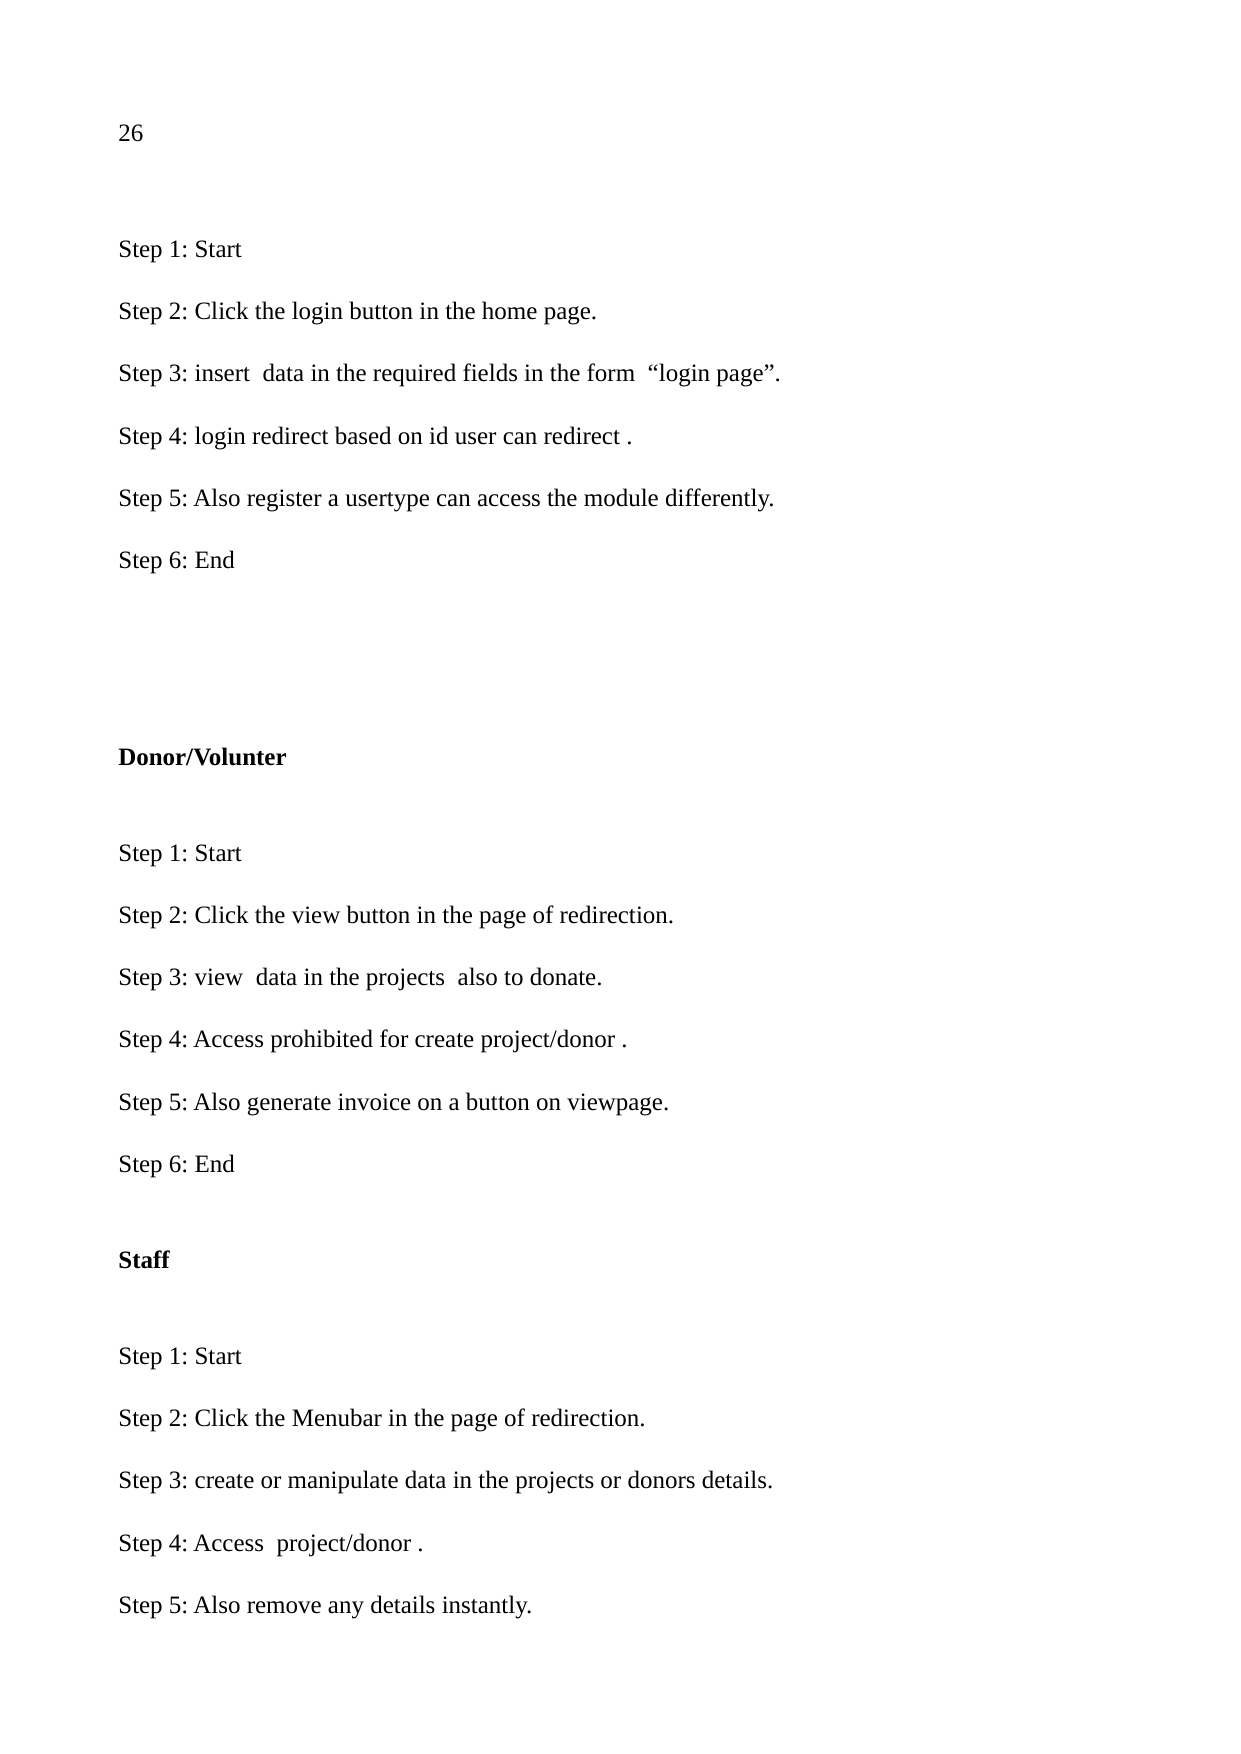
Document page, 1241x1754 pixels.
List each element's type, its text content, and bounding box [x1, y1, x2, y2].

text Step 2: Click the login button in the home page. [118, 296, 1122, 325]
text Step 2: Click the view button in the page of redirection. [118, 900, 1122, 929]
text Step 3: view data in the projects also to donate. [118, 962, 1122, 991]
text Donor/Volunter [118, 742, 1122, 771]
text Step 6: End [118, 545, 1122, 574]
text Step 1: Start [118, 234, 1122, 263]
text Staff [118, 1245, 1122, 1274]
text Step 6: End [118, 1149, 1122, 1178]
text Step 2: Click the Menubar in the page of redirection. [118, 1403, 1122, 1432]
text Step 5: Also register a usertype can access the module differently. [118, 483, 1122, 512]
text Step 5: Also remove any details instantly. [118, 1590, 1122, 1619]
text Step 1: Start [118, 838, 1122, 866]
text Step 4: login redirect based on id user can redirect . [118, 421, 1122, 449]
text Step 3: create or manipulate data in the projects or donors details. [118, 1465, 1122, 1494]
text Step 1: Start [118, 1341, 1122, 1369]
text Step 4: Access prohibited for create project/donor . [118, 1024, 1122, 1053]
text Step 4: Access project/donor . [118, 1528, 1122, 1556]
text Step 5: Also generate invoice on a button on viewpage. [118, 1087, 1122, 1116]
text Step 3: insert data in the required fields in the form “login page”. [118, 358, 1122, 387]
